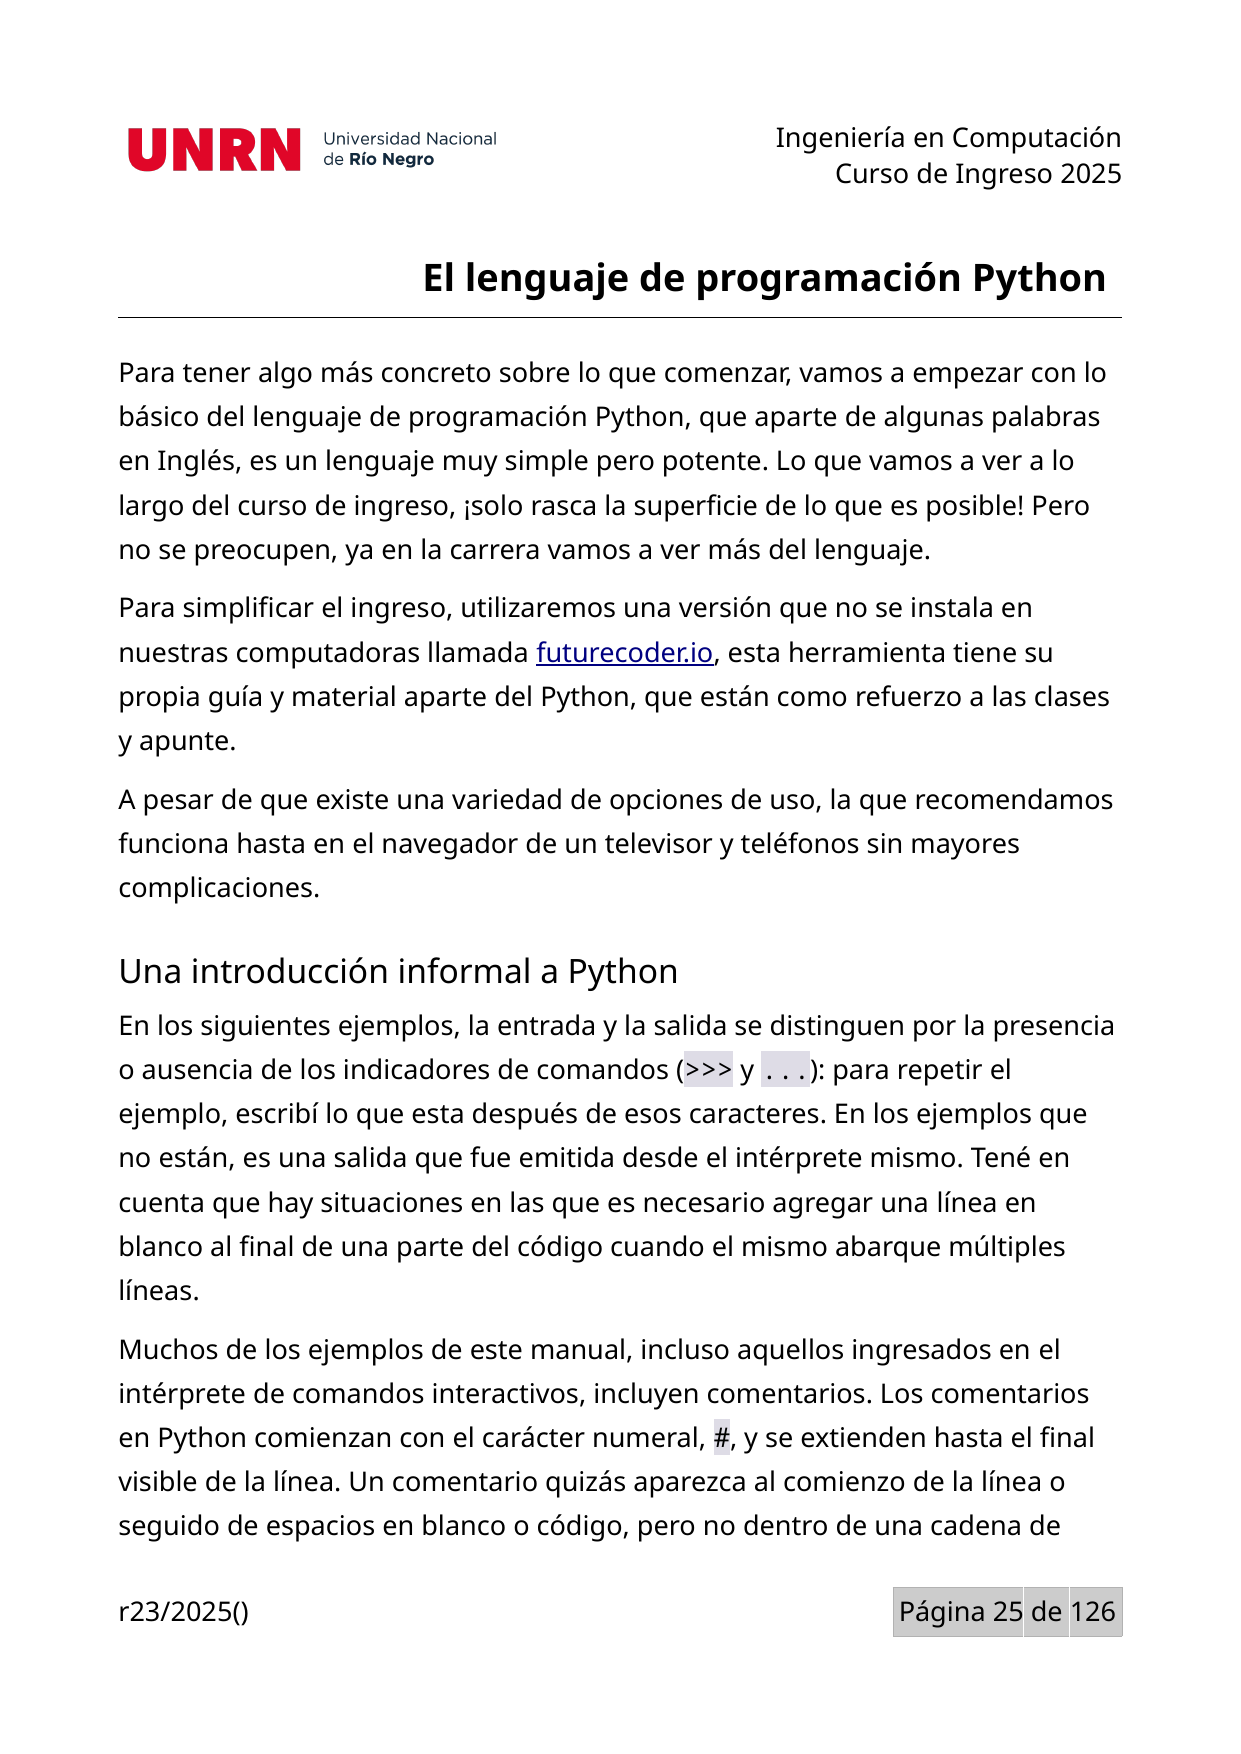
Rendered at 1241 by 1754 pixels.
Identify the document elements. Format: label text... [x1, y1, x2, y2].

subtitle El lenguaje de programación Python [118, 236, 1122, 317]
picture [118, 118, 505, 180]
subtitle Una introducción informal a Python [118, 948, 1122, 994]
text A pesar de que existe una variedad de opciones de uso, la que recomendamos funciona hasta en el navegador de un televisor y teléfonos sin mayores complicaciones. [118, 780, 1122, 905]
text En los siguientes ejemplos, la entrada y la salida se distinguen por la presencia o ausencia de los indicadores de comandos (>>> y ...): para repetir el ejemplo, escribí lo que esta después de esos caracteres. En los ejemplos que no están, es una salida que fue emitida desde el intérprete mismo. Tené en cuenta que hay situaciones en las que es necesario agregar una línea en blanco al final de una parte del código cuando el mismo abarque múltiples líneas. [118, 1006, 1122, 1308]
text Para tener algo más concreto sobre lo que comenzar, vamos a empezar con lo básico del lenguaje de programación Python, que aparte de algunas palabras en Inglés, es un lenguaje muy simple pero potente. Lo que vamos a ver a lo largo del curso de ingreso, ¡solo rasca la superficie de lo que es posible! Pero no se preocupen, ya en la carrera vamos a ver más del lenguaje. [118, 353, 1122, 567]
text Muchos de los ejemplos de este manual, incluso aquellos ingresados en el intérprete de comandos interactivos, incluyen comentarios. Los comentarios en Python comienzan con el carácter numeral, #, y se extienden hasta el final visible de la línea. Un comentario quizás aparezca al comienzo de la línea o seguido de espacios en blanco o código, pero no dentro de una cadena de [118, 1330, 1122, 1544]
text Para simplificar el ingreso, utilizaremos una versión que no se instala en nuestras computadoras llamada futurecoder.io, esta herramienta tiene su propia guía y material aparte del Python, que están como refuerzo a las clases y apunte. [118, 589, 1122, 758]
